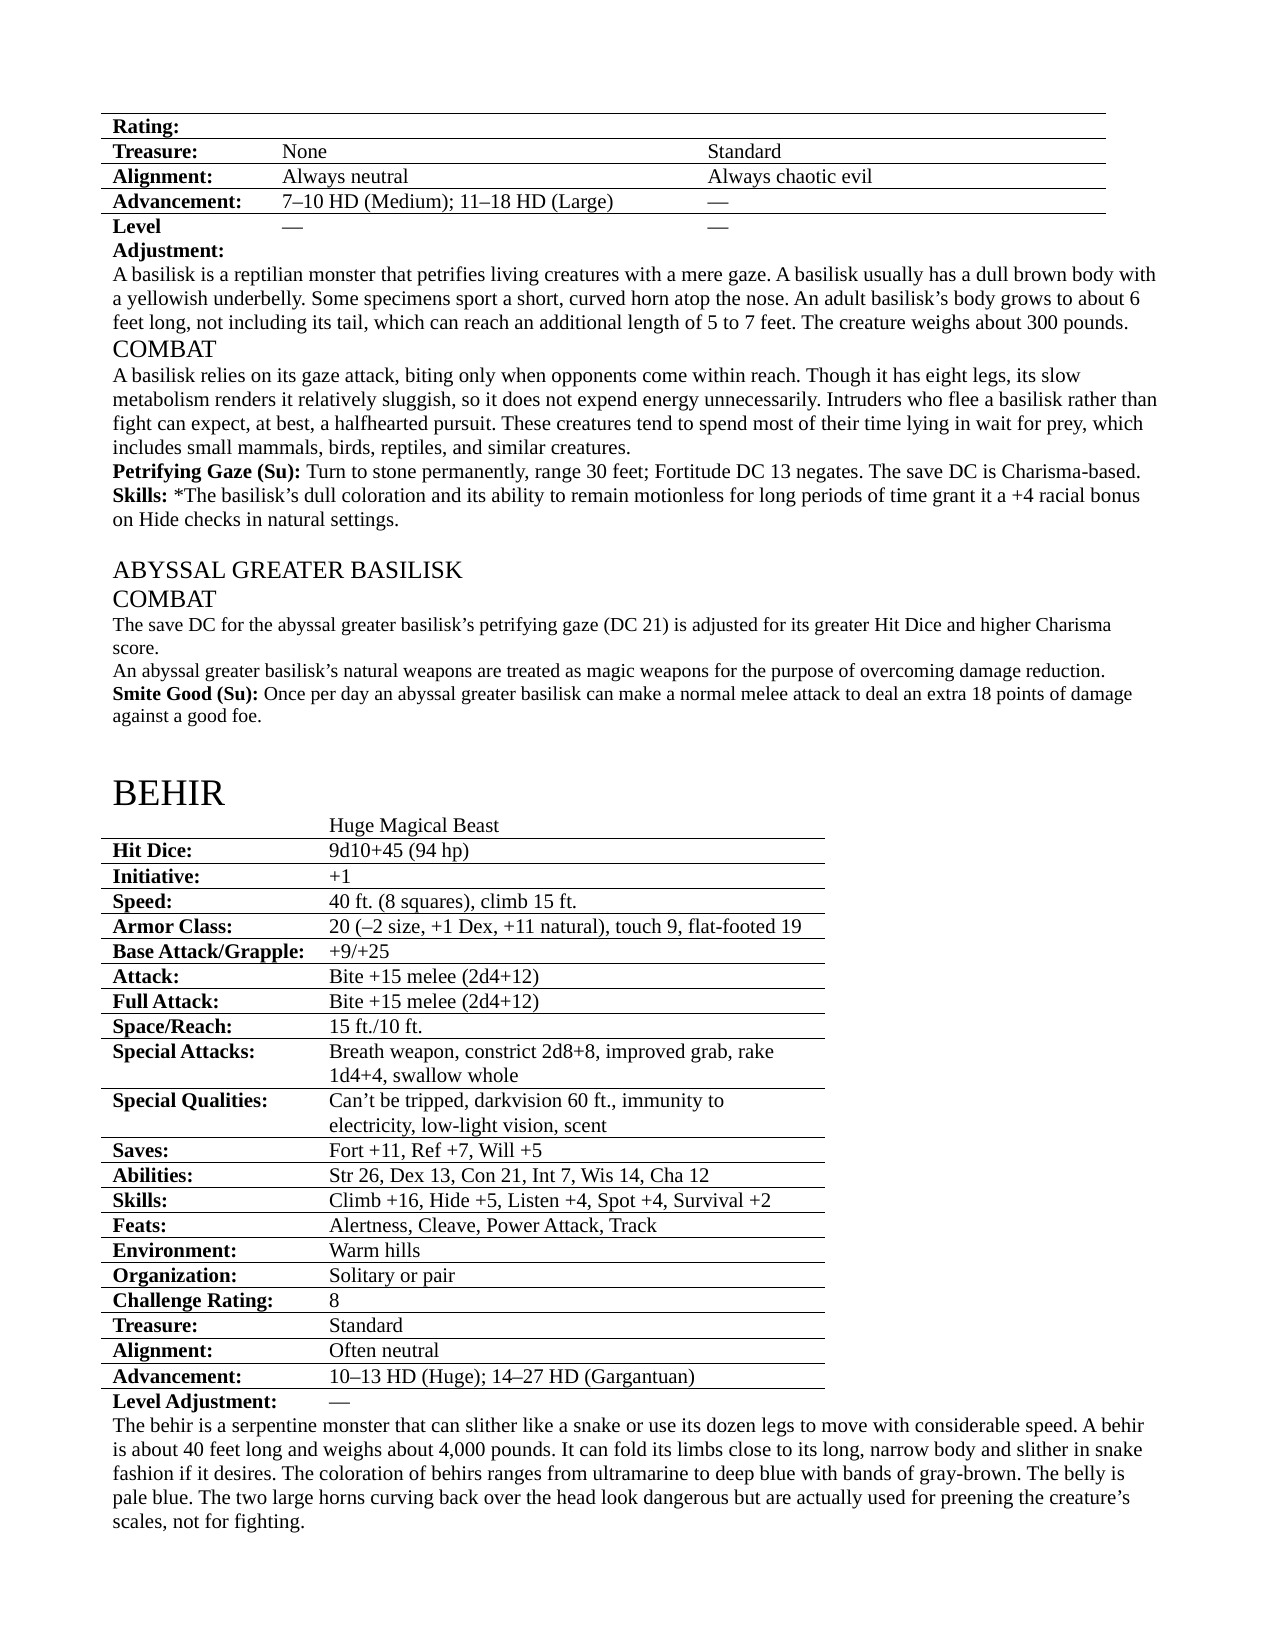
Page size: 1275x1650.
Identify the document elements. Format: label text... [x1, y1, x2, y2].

table_cell 8 [318, 1288, 825, 1312]
table_cell Alignment: [101, 1339, 318, 1362]
table_cell Base Attack/Grapple: [101, 939, 318, 963]
table_cell Special Attacks: [101, 1039, 318, 1087]
table_cell Solitary or pair [318, 1263, 825, 1287]
text The save DC for the abyssal greater basilisk’s petrifying gaze (DC 21) is adjusted for its greater Hit Dice and higher Charisma score. [112, 613, 1162, 659]
table_cell Special Qualities: [101, 1089, 318, 1137]
table_cell +9/+25 [318, 939, 825, 963]
text BEHIR [112, 770, 1162, 813]
table_cell Abilities: [101, 1163, 318, 1187]
table_cell Advancement: [101, 1364, 318, 1388]
text COMBAT [112, 334, 1162, 363]
table_cell Attack: [101, 964, 318, 988]
table_cell Standard [696, 139, 1106, 163]
text A basilisk relies on its gaze attack, biting only when opponents come within reach. Though it has eight legs, its slow metabolism renders it relatively sluggish, so it does not expend energy unnecessarily. Intruders who flee a basilisk rather than fight can expect, at best, a halfhearted pursuit. These creatures tend to spend most of their time lying in wait for prey, which includes small mammals, birds, reptiles, and similar creatures. [112, 363, 1162, 459]
table_cell 7–10 HD (Medium); 11–18 HD (Large) [271, 189, 696, 213]
text ABYSSAL GREATER BASILISK [112, 556, 1162, 584]
table_cell Bite +15 melee (2d4+12) [318, 989, 825, 1013]
table_cell 40 ft. (8 squares), climb 15 ft. [318, 889, 825, 913]
table_cell Warm hills [318, 1238, 825, 1262]
table_cell Armor Class: [101, 914, 318, 938]
table_cell Speed: [101, 889, 318, 913]
table_cell 15 ft./10 ft. [318, 1014, 825, 1038]
table_cell Str 26, Dex 13, Con 21, Int 7, Wis 14, Cha 12 [318, 1163, 825, 1187]
table_cell Rating: [101, 114, 271, 138]
table_cell 10–13 HD (Huge); 14–27 HD (Gargantuan) [318, 1364, 825, 1388]
table_cell Full Attack: [101, 989, 318, 1013]
table_cell Bite +15 melee (2d4+12) [318, 964, 825, 988]
table_header Huge Magical Beast [318, 813, 825, 837]
table_cell Challenge Rating: [101, 1288, 318, 1312]
table_cell Breath weapon, constrict 2d8+8, improved grab, rake 1d4+4, swallow whole [318, 1039, 825, 1087]
text Petrifying Gaze (Su): Turn to stone permanently, range 30 feet; Fortitude DC 13 negates. The save DC is Charisma-based. [112, 459, 1162, 483]
table_cell Skills: [101, 1188, 318, 1212]
table_cell — [696, 189, 1106, 213]
table_cell Initiative: [101, 864, 318, 888]
table_cell — [318, 1389, 825, 1413]
table_cell Treasure: [101, 139, 271, 163]
text The behir is a serpentine monster that can slither like a snake or use its dozen legs to move with considerable speed. A behir is about 40 feet long and weighs about 4,000 pounds. It can fold its limbs close to its long, narrow body and slither in snake fashion if it desires. The coloration of behirs ranges from ultramarine to deep blue with bands of gray-brown. The belly is pale blue. The two large horns curving back over the head look dangerous but are actually used for preening the creature’s scales, not for fighting. [112, 1413, 1162, 1533]
table_cell Feats: [101, 1213, 318, 1237]
table_cell Advancement: [101, 189, 271, 213]
table_cell Often neutral [318, 1339, 825, 1362]
table_header [101, 813, 318, 837]
table_cell Level Adjustment: [101, 214, 271, 262]
table_cell Level Adjustment: [101, 1389, 318, 1413]
text A basilisk is a reptilian monster that petrifies living creatures with a mere gaze. A basilisk usually has a dull brown body with a yellowish underbelly. Some specimens sport a short, curved horn atop the nose. An adult basilisk’s body grows to about 6 feet long, not including its tail, which can reach an additional length of 5 to 7 feet. The creature weighs about 300 pounds. [112, 262, 1162, 334]
table_cell Fort +11, Ref +7, Will +5 [318, 1138, 825, 1162]
table_cell +1 [318, 864, 825, 888]
text COMBAT [112, 584, 1162, 613]
table_cell Saves: [101, 1138, 318, 1162]
text Smite Good (Su): Once per day an abyssal greater basilisk can make a normal melee attack to deal an extra 18 points of damage against a good foe. [112, 681, 1162, 727]
table_cell Alignment: [101, 164, 271, 188]
table_cell Organization: [101, 1263, 318, 1287]
table_cell — [696, 214, 1106, 262]
table_cell [271, 114, 696, 138]
table_cell Treasure: [101, 1313, 318, 1337]
table_cell None [271, 139, 696, 163]
table_cell Alertness, Cleave, Power Attack, Track [318, 1213, 825, 1237]
table_cell Can’t be tripped, darkvision 60 ft., immunity to electricity, low-light vision, scent [318, 1089, 825, 1137]
text An abyssal greater basilisk’s natural weapons are treated as magic weapons for the purpose of overcoming damage reduction. [112, 659, 1162, 681]
table_cell Hit Dice: [101, 839, 318, 862]
table_cell Standard [318, 1313, 825, 1337]
text Skills: *The basilisk’s dull coloration and its ability to remain motionless for long periods of time grant it a +4 racial bonus on Hide checks in natural settings. [112, 483, 1162, 531]
table_cell Space/Reach: [101, 1014, 318, 1038]
table_cell Always neutral [271, 164, 696, 188]
table_cell 20 (–2 size, +1 Dex, +11 natural), touch 9, flat-footed 19 [318, 914, 825, 938]
table_cell — [271, 214, 696, 262]
table_cell Environment: [101, 1238, 318, 1262]
table_cell Climb +16, Hide +5, Listen +4, Spot +4, Survival +2 [318, 1188, 825, 1212]
table_cell 9d10+45 (94 hp) [318, 839, 825, 862]
table_cell Always chaotic evil [696, 164, 1106, 188]
table_cell [696, 114, 1106, 138]
